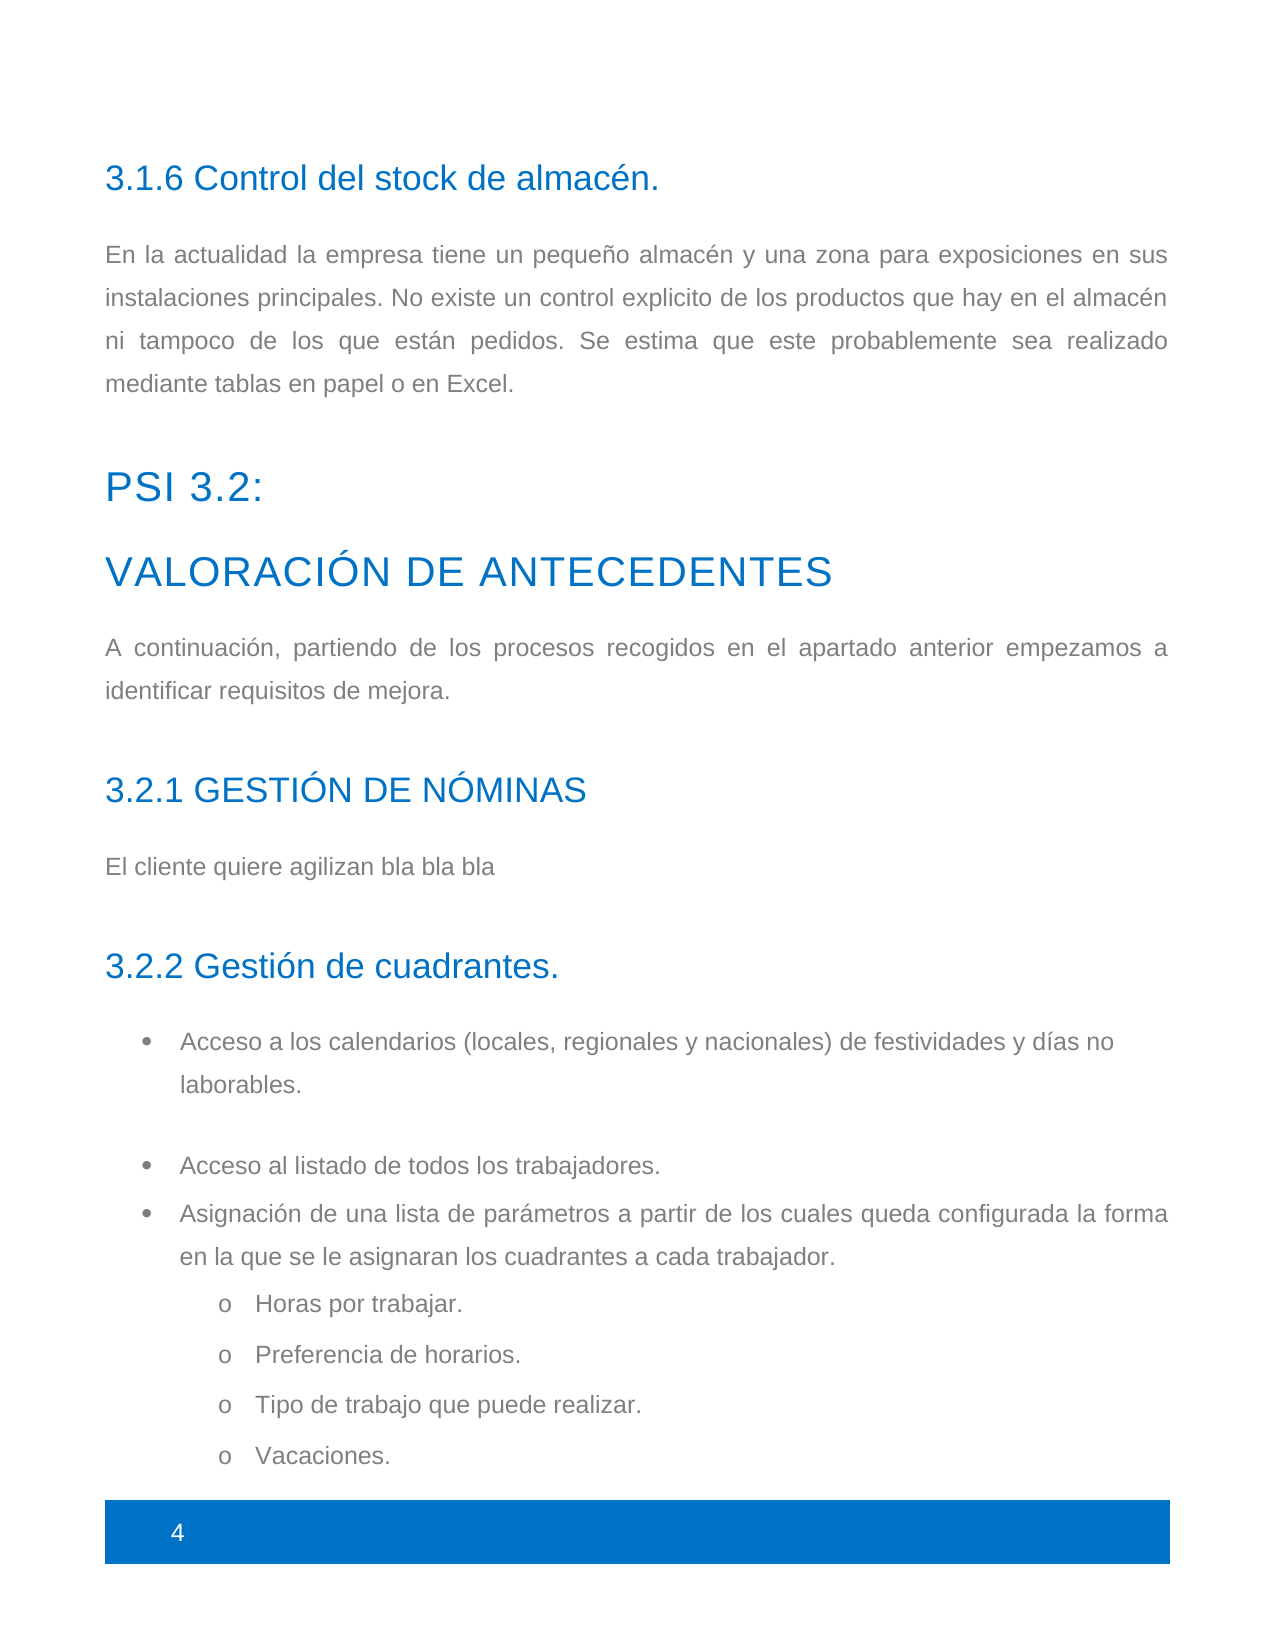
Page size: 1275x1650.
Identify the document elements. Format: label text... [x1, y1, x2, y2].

text El cliente quiere agilizan bla bla bla [105, 852, 1170, 881]
subtitle valoración de antecedentes [105, 548, 1170, 596]
list Vacaciones. [217, 1441, 1170, 1472]
list Horas por trabajar. [217, 1289, 1170, 1320]
list Asignación de una lista de parámetros a partir de los cuales queda configurada la forma en la que se le asignaran los cuadrantes a cada trabajador. [142, 1198, 1170, 1271]
subtitle 3.2.1 GESTIÓN DE NÓMINAS [105, 769, 1170, 810]
list Acceso a los calendarios (locales, regionales y nacionales) de festividades y días no laborables. [142, 1027, 1170, 1099]
text En la actualidad la empresa tiene un pequeño almacén y una zona para exposiciones en sus instalaciones principales. No existe un control explicito de los productos que hay en el almacén ni tampoco de los que están pedidos. Se estima que este probablemente sea realizado mediante tablas en papel o en Excel. [105, 240, 1170, 398]
list Acceso al listado de todos los trabajadores. [142, 1151, 1170, 1180]
list Preferencia de horarios. [217, 1339, 1170, 1371]
subtitle PSI 3.2: [105, 462, 1170, 510]
subtitle 3.1.6 Control del stock de almacén. [105, 157, 1170, 198]
text A continuación, partiendo de los procesos recogidos en el apartado anterior empezamos a identificar requisitos de mejora. [105, 633, 1170, 705]
subtitle 3.2.2 Gestión de cuadrantes. [105, 945, 1170, 986]
list Tipo de trabajo que puede realizar. [217, 1390, 1170, 1421]
